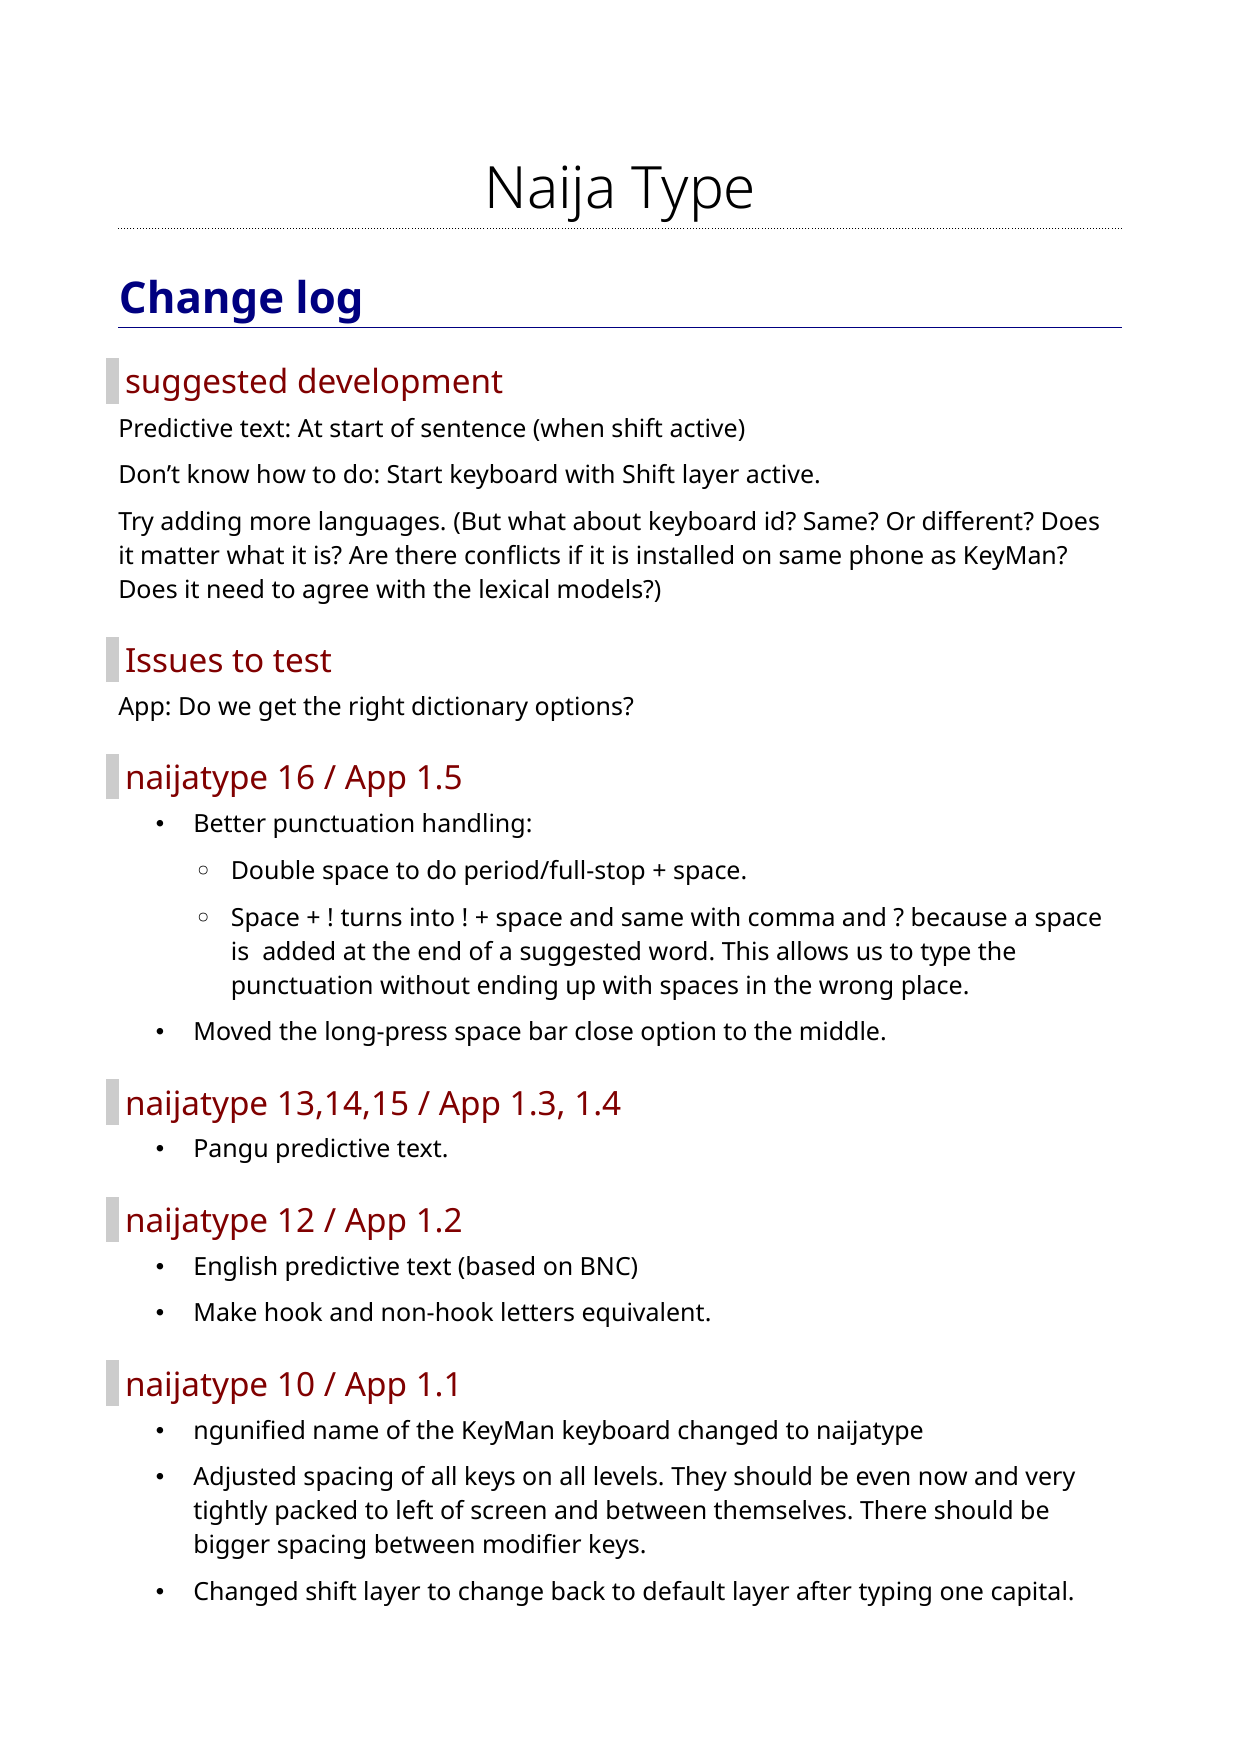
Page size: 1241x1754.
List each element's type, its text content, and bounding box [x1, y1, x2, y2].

subtitle suggested development [119, 358, 1122, 404]
list Space + ! turns into ! + space and same with comma and ? because a space is added at the end of a suggested word. This allows us to type the punctuation without ending up with spaces in the wrong place. [193, 899, 1122, 1001]
text Try adding more languages. (But what about keyboard id? Same? Or different? Does it matter what it is? Are there conflicts if it is installed on same phone as KeyMan? Does it need to agree with the lexical models?) [118, 503, 1122, 606]
text Don’t know how to do: Start keyboard with Shift layer active. [118, 457, 1122, 491]
list Adjusted spacing of all keys on all levels. They should be even now and very tightly packed to left of screen and between themselves. There should be bigger spacing between modifier keys. [156, 1459, 1122, 1561]
list English predictive text (based on BNC) [156, 1248, 1122, 1282]
subtitle naijatype 13,14,15 / App 1.3, 1.4 [119, 1079, 1122, 1125]
subtitle Change log [118, 266, 1122, 327]
list Make hook and non-hook letters equivalent. [156, 1295, 1122, 1329]
subtitle Issues to test [119, 637, 1122, 682]
list Pangu predictive text. [156, 1131, 1122, 1165]
list Moved the long-press space bar close option to the middle. [156, 1014, 1122, 1048]
subtitle naijatype 10 / App 1.1 [119, 1360, 1122, 1406]
list ngunified name of the KeyMan keyboard changed to naijatype [156, 1412, 1122, 1446]
text Predictive text: At start of sentence (when shift active) [118, 410, 1122, 444]
text App: Do we get the right dictionary options? [118, 689, 1122, 723]
list Better punctuation handling: [156, 806, 1122, 840]
title Naija Type [118, 143, 1122, 228]
list Changed shift layer to change back to default layer after typing one capital. [156, 1573, 1122, 1608]
subtitle naijatype 12 / App 1.2 [119, 1197, 1122, 1242]
subtitle naijatype 16 / App 1.5 [119, 754, 1122, 799]
list Double space to do period/full-stop + space. [193, 853, 1122, 887]
